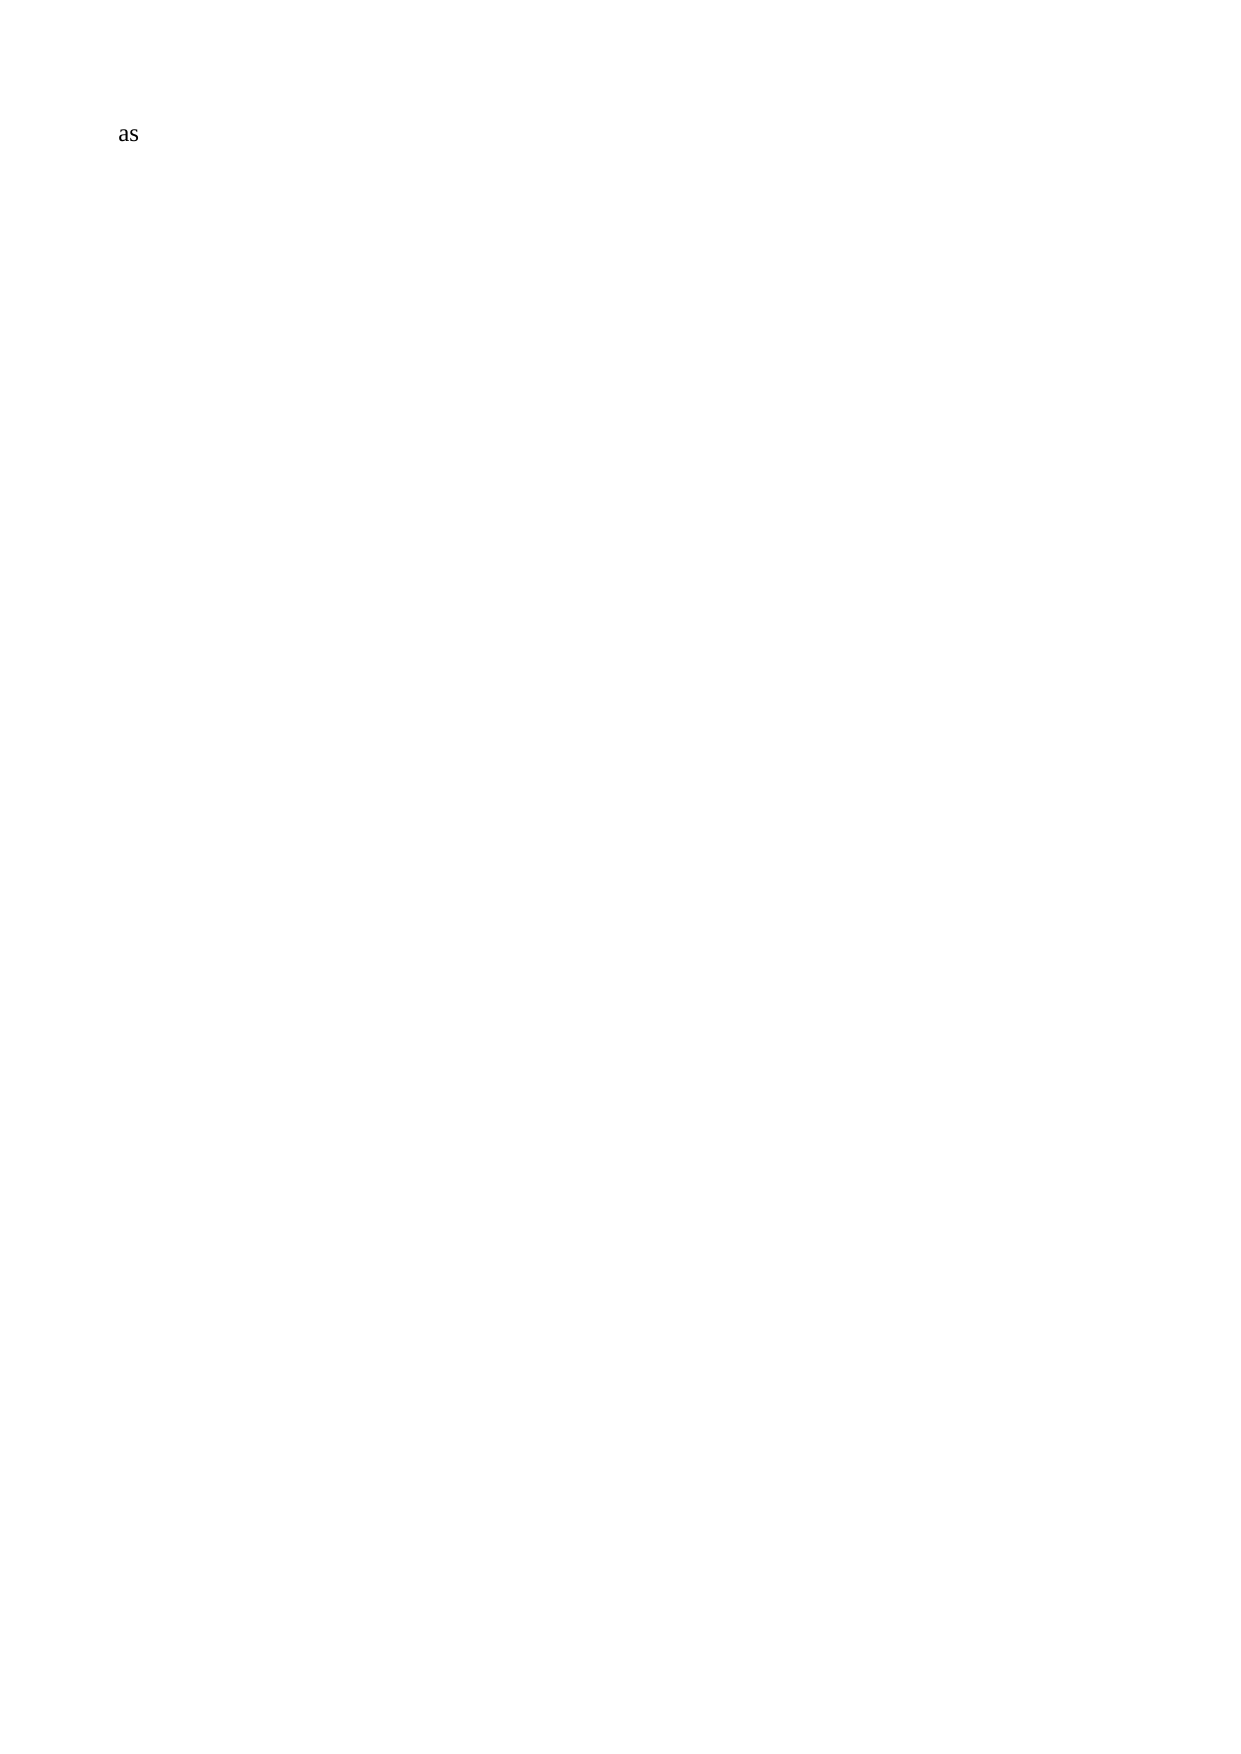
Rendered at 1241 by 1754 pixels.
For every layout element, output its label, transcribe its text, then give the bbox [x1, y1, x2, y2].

text as [118, 118, 1122, 147]
